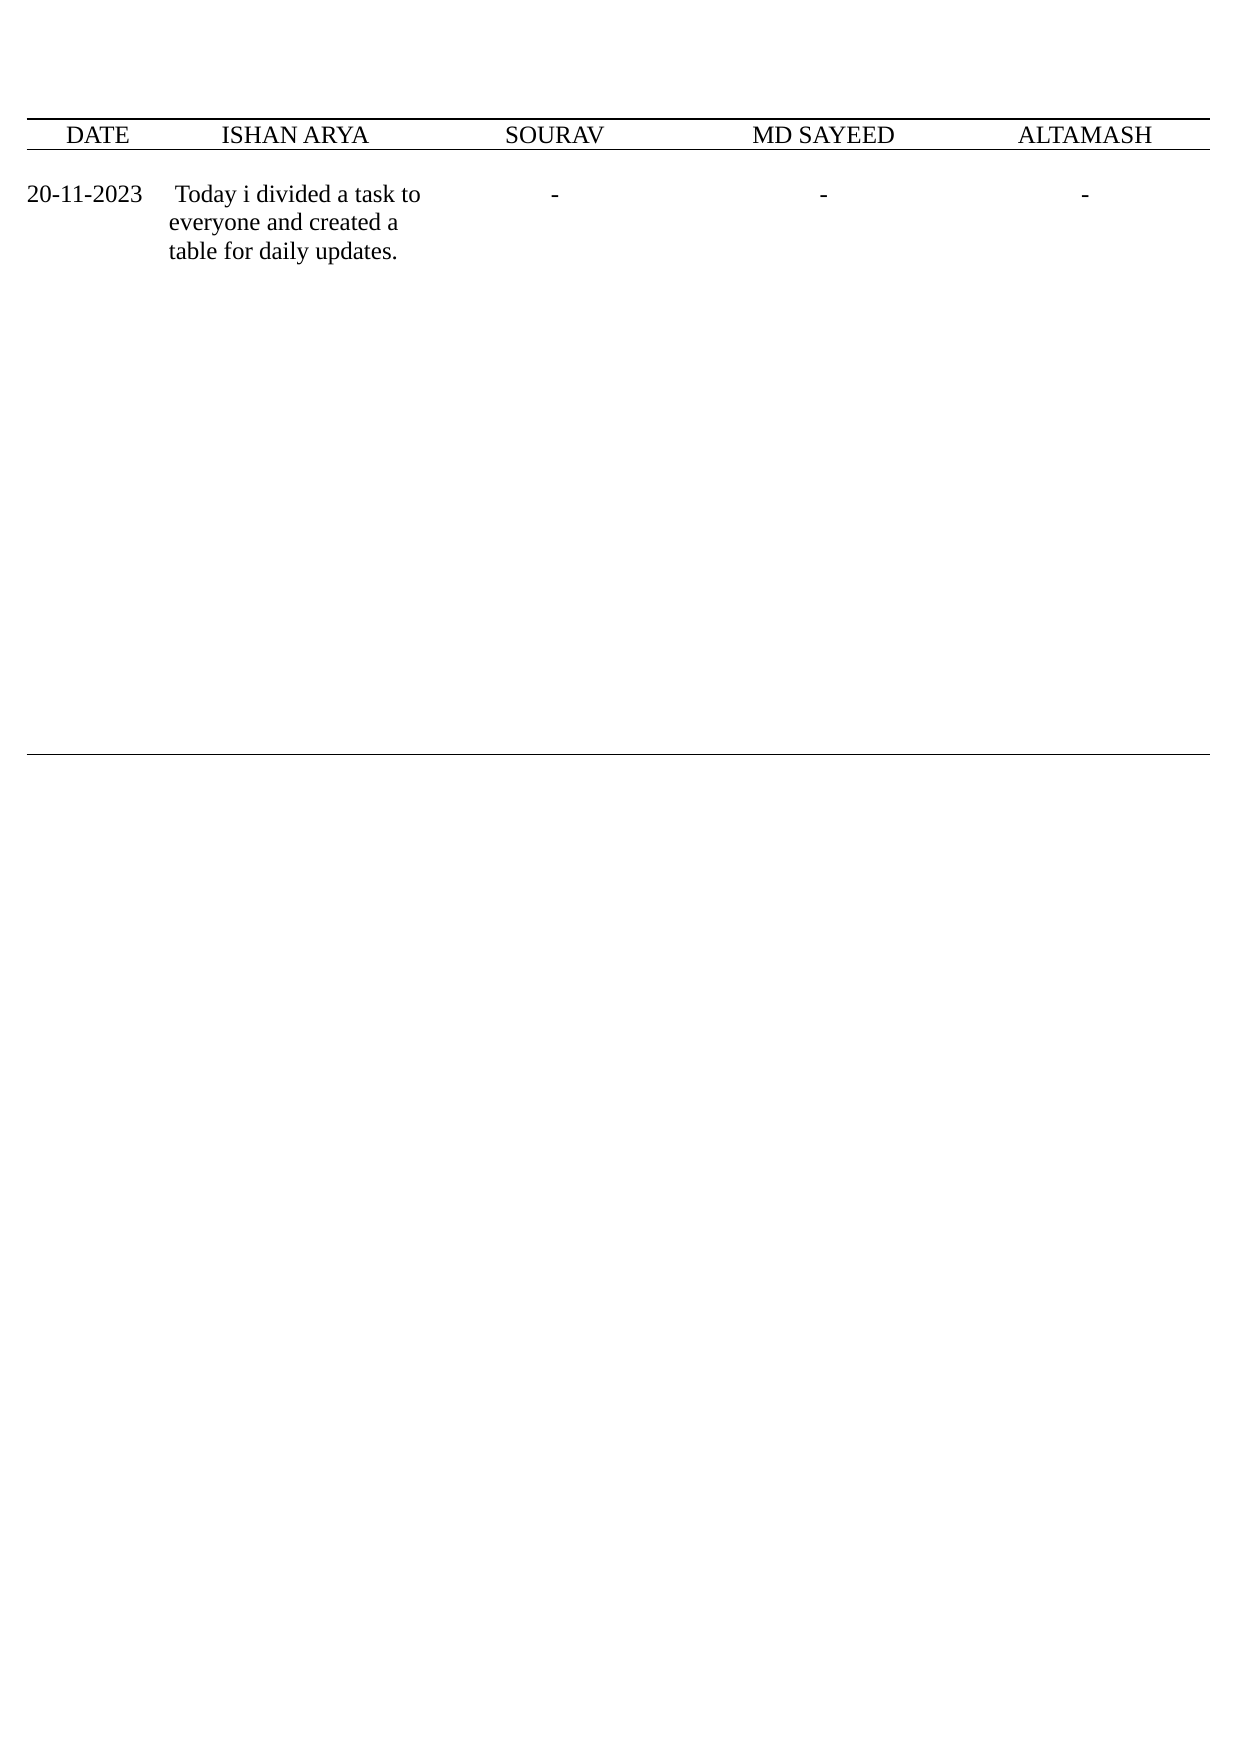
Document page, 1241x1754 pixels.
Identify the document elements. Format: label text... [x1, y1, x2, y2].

table_cell [422, 466, 687, 495]
table_cell [27, 668, 169, 696]
table_cell [959, 294, 1210, 322]
table_cell [169, 323, 422, 351]
table_cell - [688, 179, 959, 265]
table_cell [688, 610, 959, 639]
table_cell [27, 265, 169, 294]
table_cell [169, 610, 422, 639]
table_cell [959, 610, 1210, 639]
table_cell [959, 668, 1210, 696]
table_cell [959, 495, 1210, 524]
table_cell [688, 581, 959, 610]
table_cell 20-11-2023 [27, 179, 169, 265]
table_cell [422, 610, 687, 639]
table_cell [27, 610, 169, 639]
table_header SOURAV [422, 120, 687, 148]
table_cell [27, 380, 169, 409]
table_header DATE [27, 120, 169, 148]
table_cell [688, 466, 959, 495]
table_cell [422, 409, 687, 437]
table_cell [959, 265, 1210, 294]
table_cell [422, 150, 687, 179]
table_cell [688, 524, 959, 552]
table_cell [688, 639, 959, 667]
table_cell [27, 725, 169, 754]
table_cell [27, 524, 169, 552]
table_cell [27, 150, 169, 179]
table_cell [27, 639, 169, 667]
table_cell [688, 294, 959, 322]
table_cell [169, 409, 422, 437]
table_header ALTAMASH [959, 120, 1210, 148]
table_cell [169, 581, 422, 610]
table_cell Today i divided a task to everyone and created a table for daily updates. [169, 179, 422, 265]
table_cell [422, 323, 687, 351]
table_cell [959, 466, 1210, 495]
table_cell [959, 438, 1210, 466]
table_cell [422, 351, 687, 380]
table_cell [688, 438, 959, 466]
table_cell [422, 524, 687, 552]
table_cell [422, 495, 687, 524]
table_cell [27, 323, 169, 351]
table_cell [959, 409, 1210, 437]
table_cell [169, 725, 422, 754]
table_cell [169, 553, 422, 581]
table_cell [959, 524, 1210, 552]
table_cell [169, 294, 422, 322]
table_cell [959, 639, 1210, 667]
table_cell [169, 466, 422, 495]
table_cell [169, 438, 422, 466]
table_cell [422, 294, 687, 322]
table_cell [169, 696, 422, 725]
table_cell - [959, 179, 1210, 265]
table_cell [688, 380, 959, 409]
table_cell [959, 581, 1210, 610]
table_cell [688, 150, 959, 179]
table_header MD SAYEED [688, 120, 959, 148]
table_cell [169, 265, 422, 294]
table_cell [27, 696, 169, 725]
table_cell [959, 380, 1210, 409]
table_cell [959, 351, 1210, 380]
table_cell [422, 380, 687, 409]
table_cell - [422, 179, 687, 265]
table_cell [169, 495, 422, 524]
table_cell [169, 668, 422, 696]
table_cell [422, 639, 687, 667]
table_cell [422, 438, 687, 466]
table_cell [27, 581, 169, 610]
table_cell [688, 495, 959, 524]
table_cell [422, 668, 687, 696]
table_cell [422, 265, 687, 294]
table_cell [27, 438, 169, 466]
table_cell [959, 150, 1210, 179]
table_cell [688, 553, 959, 581]
table_cell [27, 553, 169, 581]
table_cell [959, 553, 1210, 581]
table_cell [27, 495, 169, 524]
table_cell [27, 466, 169, 495]
table_cell [27, 409, 169, 437]
table_cell [169, 524, 422, 552]
table_cell [688, 409, 959, 437]
table_cell [169, 351, 422, 380]
table_cell [169, 639, 422, 667]
table_header ISHAN ARYA [169, 120, 422, 148]
table_cell [959, 323, 1210, 351]
table_cell [688, 725, 959, 754]
table_cell [169, 380, 422, 409]
table_cell [27, 351, 169, 380]
table_cell [959, 696, 1210, 725]
table_cell [422, 696, 687, 725]
table_cell [27, 294, 169, 322]
table_cell [688, 351, 959, 380]
table_cell [688, 323, 959, 351]
table_cell [688, 265, 959, 294]
table_cell [169, 150, 422, 179]
table_cell [422, 725, 687, 754]
table_cell [688, 668, 959, 696]
table_cell [422, 581, 687, 610]
table_cell [959, 725, 1210, 754]
table_cell [688, 696, 959, 725]
table_cell [422, 553, 687, 581]
